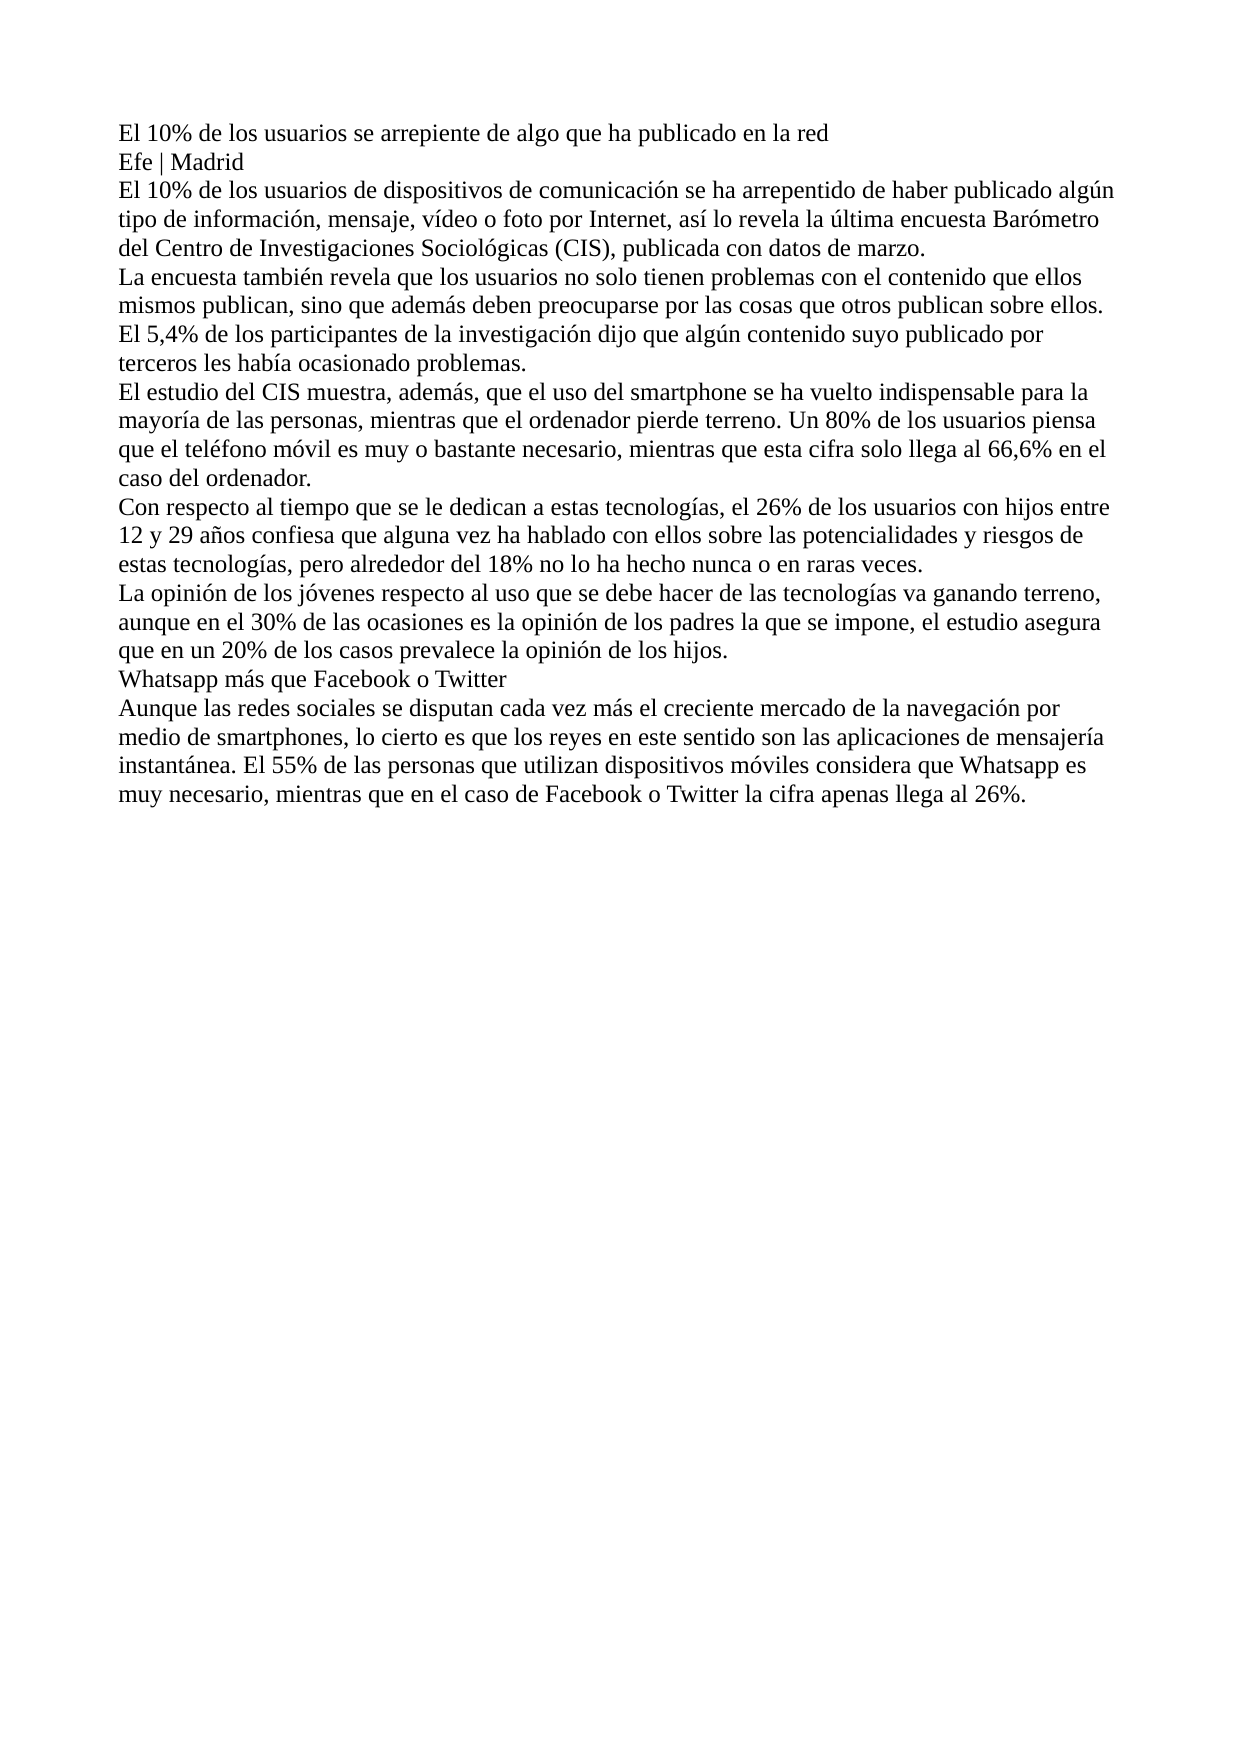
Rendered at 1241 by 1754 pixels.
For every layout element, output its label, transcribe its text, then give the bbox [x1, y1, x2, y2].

text Con respecto al tiempo que se le dedican a estas tecnologías, el 26% de los usuarios con hijos entre 12 y 29 años confiesa que alguna vez ha hablado con ellos sobre las potencialidades y riesgos de estas tecnologías, pero alrededor del 18% no lo ha hecho nunca o en raras veces. [118, 492, 1122, 578]
text El estudio del CIS muestra, además, que el uso del smartphone se ha vuelto indispensable para la mayoría de las personas, mientras que el ordenador pierde terreno. Un 80% de los usuarios piensa que el teléfono móvil es muy o bastante necesario, mientras que esta cifra solo llega al 66,6% en el caso del ordenador. [118, 377, 1122, 492]
text La opinión de los jóvenes respecto al uso que se debe hacer de las tecnologías va ganando terreno, aunque en el 30% de las ocasiones es la opinión de los padres la que se impone, el estudio asegura que en un 20% de los casos prevalece la opinión de los hijos. [118, 578, 1122, 664]
text El 10% de los usuarios se arrepiente de algo que ha publicado en la red [118, 118, 1122, 147]
text La encuesta también revela que los usuarios no solo tienen problemas con el contenido que ellos mismos publican, sino que además deben preocuparse por las cosas que otros publican sobre ellos. El 5,4% de los participantes de la investigación dijo que algún contenido suyo publicado por terceros les había ocasionado problemas. [118, 262, 1122, 377]
text El 10% de los usuarios de dispositivos de comunicación se ha arrepentido de haber publicado algún tipo de información, mensaje, vídeo o foto por Internet, así lo revela la última encuesta Barómetro del Centro de Investigaciones Sociológicas (CIS), publicada con datos de marzo. [118, 176, 1122, 262]
text Aunque las redes sociales se disputan cada vez más el creciente mercado de la navegación por medio de smartphones, lo cierto es que los reyes en este sentido son las aplicaciones de mensajería instantánea. El 55% de las personas que utilizan dispositivos móviles considera que Whatsapp es muy necesario, mientras que en el caso de Facebook o Twitter la cifra apenas llega al 26%. [118, 693, 1122, 808]
text Efe | Madrid [118, 147, 1122, 176]
text Whatsapp más que Facebook o Twitter [118, 664, 1122, 693]
